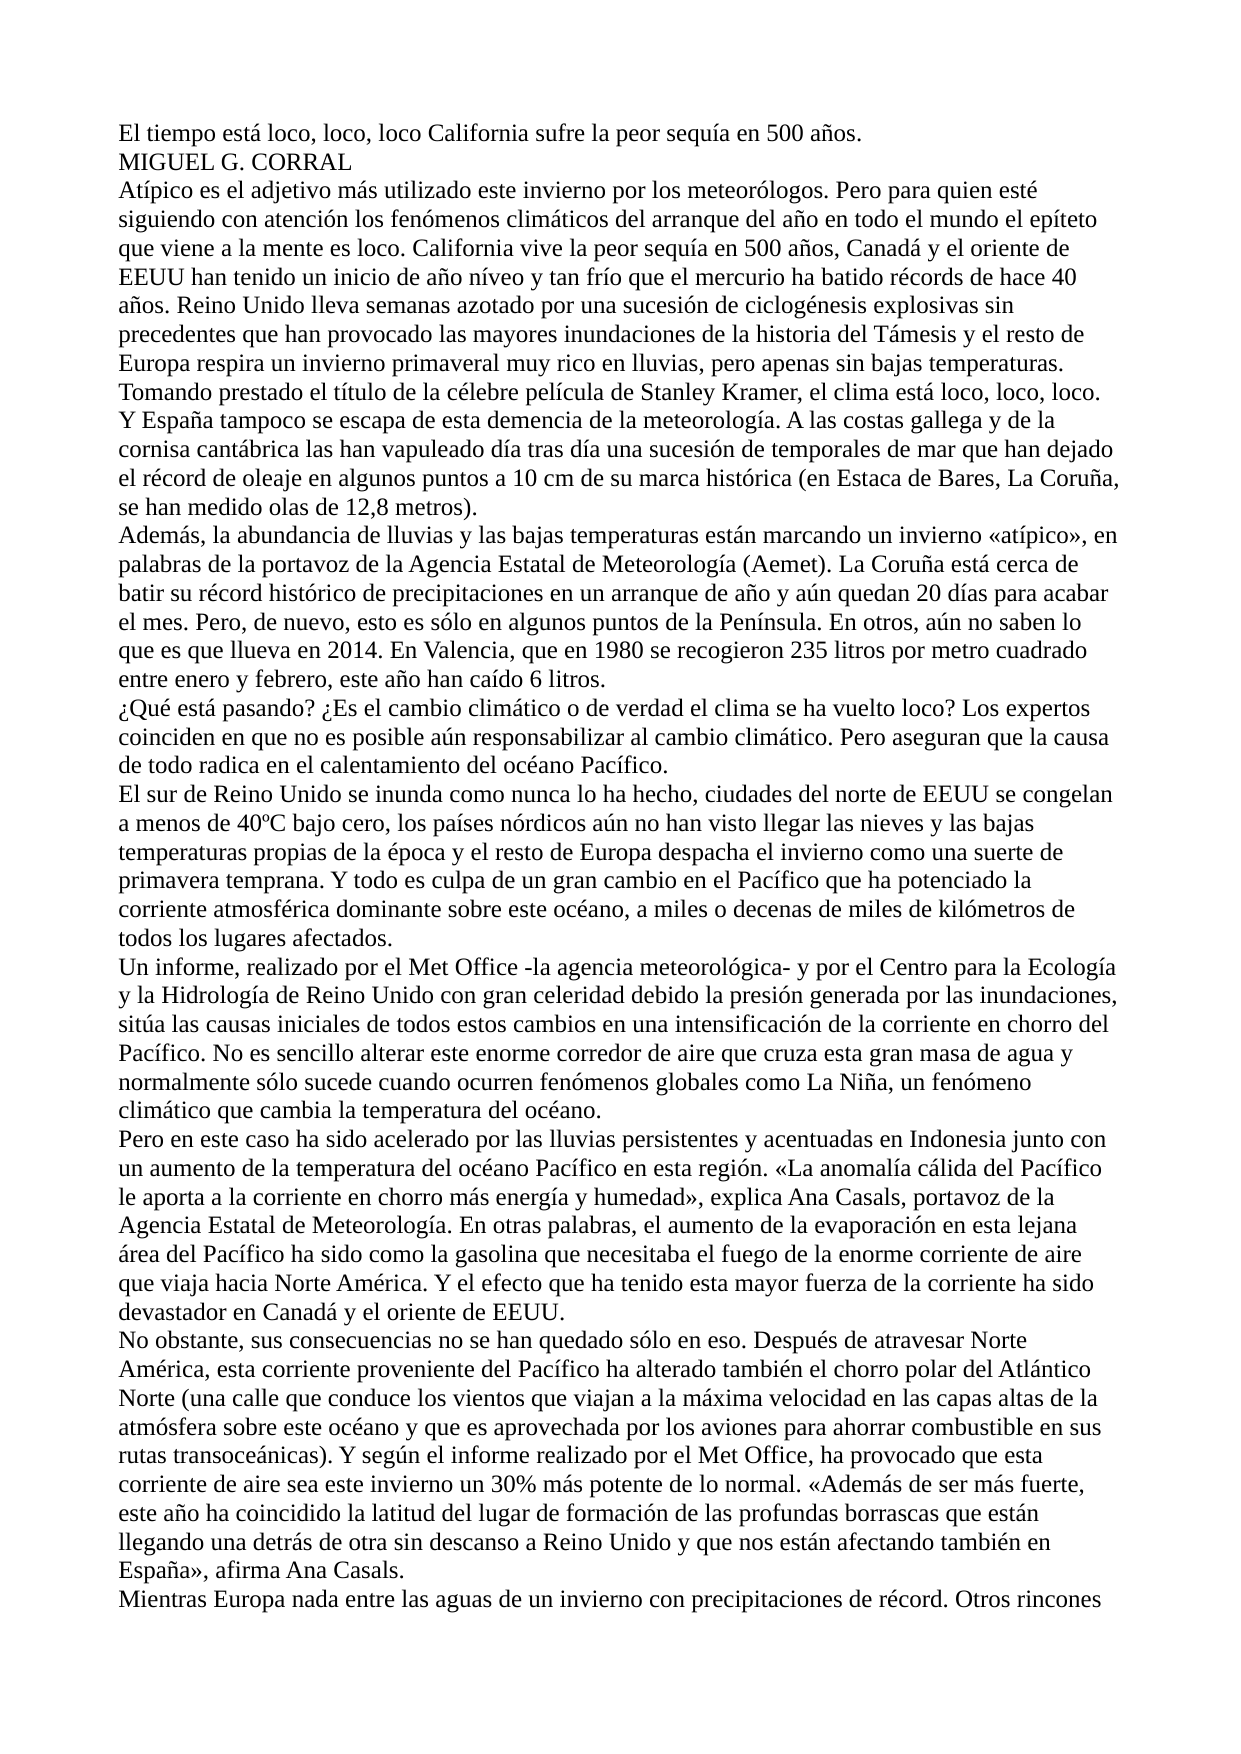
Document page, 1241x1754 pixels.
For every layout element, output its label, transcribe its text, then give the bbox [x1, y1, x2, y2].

text Además, la abundancia de lluvias y las bajas temperaturas están marcando un invierno «atípico», en palabras de la portavoz de la Agencia Estatal de Meteorología (Aemet). La Coruña está cerca de batir su récord histórico de precipitaciones en un arranque de año y aún quedan 20 días para acabar el mes. Pero, de nuevo, esto es sólo en algunos puntos de la Península. En otros, aún no saben lo que es que llueva en 2014. En Valencia, que en 1980 se recogieron 235 litros por metro cuadrado entre enero y febrero, este año han caído 6 litros. [118, 521, 1122, 693]
text Un informe, realizado por el Met Office -la agencia meteorológica- y por el Centro para la Ecología y la Hidrología de Reino Unido con gran celeridad debido la presión generada por las inundaciones, sitúa las causas iniciales de todos estos cambios en una intensificación de la corriente en chorro del Pacífico. No es sencillo alterar este enorme corredor de aire que cruza esta gran masa de agua y normalmente sólo sucede cuando ocurren fenómenos globales como La Niña, un fenómeno climático que cambia la temperatura del océano. [118, 952, 1122, 1124]
text No obstante, sus consecuencias no se han quedado sólo en eso. Después de atravesar Norte América, esta corriente proveniente del Pacífico ha alterado también el chorro polar del Atlántico Norte (una calle que conduce los vientos que viajan a la máxima velocidad en las capas altas de la atmósfera sobre este océano y que es aprovechada por los aviones para ahorrar combustible en sus rutas transoceánicas). Y según el informe realizado por el Met Office, ha provocado que esta corriente de aire sea este invierno un 30% más potente de lo normal. «Además de ser más fuerte, este año ha coincidido la latitud del lugar de formación de las profundas borrascas que están llegando una detrás de otra sin descanso a Reino Unido y que nos están afectando también en España», afirma Ana Casals. [118, 1326, 1122, 1584]
text MIGUEL G. CORRAL [118, 147, 1122, 176]
text El sur de Reino Unido se inunda como nunca lo ha hecho, ciudades del norte de EEUU se congelan a menos de 40ºC bajo cero, los países nórdicos aún no han visto llegar las nieves y las bajas temperaturas propias de la época y el resto de Europa despacha el invierno como una suerte de primavera temprana. Y todo es culpa de un gran cambio en el Pacífico que ha potenciado la corriente atmosférica dominante sobre este océano, a miles o decenas de miles de kilómetros de todos los lugares afectados. [118, 779, 1122, 952]
text ¿Qué está pasando? ¿Es el cambio climático o de verdad el clima se ha vuelto loco? Los expertos coinciden en que no es posible aún responsabilizar al cambio climático. Pero aseguran que la causa de todo radica en el calentamiento del océano Pacífico. [118, 693, 1122, 779]
text El tiempo está loco, loco, loco California sufre la peor sequía en 500 años. [118, 118, 1122, 147]
text Mientras Europa nada entre las aguas de un invierno con precipitaciones de récord. Otros rincones [118, 1584, 1122, 1613]
text Y España tampoco se escapa de esta demencia de la meteorología. A las costas gallega y de la cornisa cantábrica las han vapuleado día tras día una sucesión de temporales de mar que han dejado el récord de oleaje en algunos puntos a 10 cm de su marca histórica (en Estaca de Bares, La Coruña, se han medido olas de 12,8 metros). [118, 406, 1122, 521]
text Atípico es el adjetivo más utilizado este invierno por los meteorólogos. Pero para quien esté siguiendo con atención los fenómenos climáticos del arranque del año en todo el mundo el epíteto que viene a la mente es loco. California vive la peor sequía en 500 años, Canadá y el oriente de EEUU han tenido un inicio de año níveo y tan frío que el mercurio ha batido récords de hace 40 años. Reino Unido lleva semanas azotado por una sucesión de ciclogénesis explosivas sin precedentes que han provocado las mayores inundaciones de la historia del Támesis y el resto de Europa respira un invierno primaveral muy rico en lluvias, pero apenas sin bajas temperaturas. Tomando prestado el título de la célebre película de Stanley Kramer, el clima está loco, loco, loco. [118, 176, 1122, 406]
text Pero en este caso ha sido acelerado por las lluvias persistentes y acentuadas en Indonesia junto con un aumento de la temperatura del océano Pacífico en esta región. «La anomalía cálida del Pacífico le aporta a la corriente en chorro más energía y humedad», explica Ana Casals, portavoz de la Agencia Estatal de Meteorología. En otras palabras, el aumento de la evaporación en esta lejana área del Pacífico ha sido como la gasolina que necesitaba el fuego de la enorme corriente de aire que viaja hacia Norte América. Y el efecto que ha tenido esta mayor fuerza de la corriente ha sido devastador en Canadá y el oriente de EEUU. [118, 1124, 1122, 1326]
